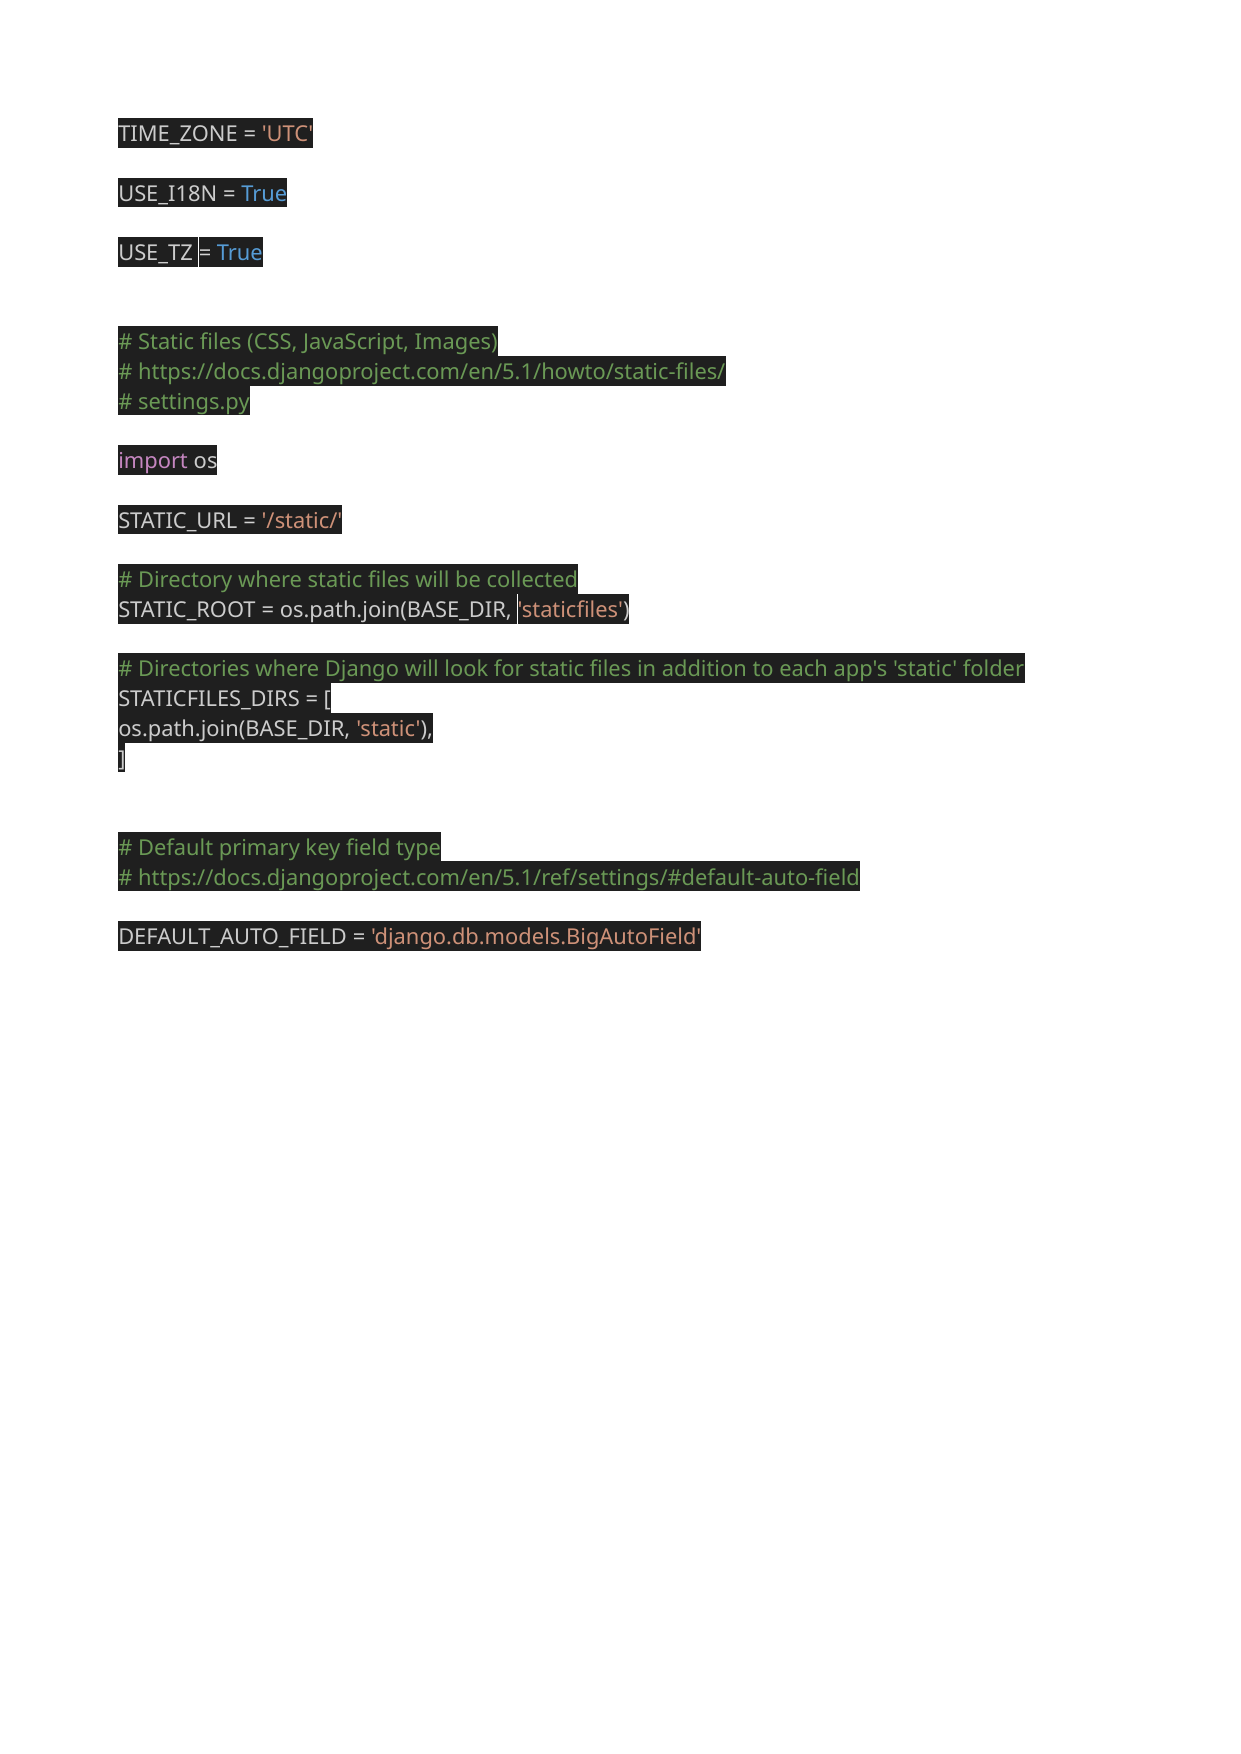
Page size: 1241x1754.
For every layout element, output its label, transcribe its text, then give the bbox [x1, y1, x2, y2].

text # Directory where static files will be collected [118, 564, 1122, 594]
text # Static files (CSS, JavaScript, Images) [118, 326, 1122, 356]
text os.path.join(BASE_DIR, 'static'), [118, 713, 1122, 743]
text ] [118, 743, 1122, 772]
text import os [118, 445, 1122, 475]
text TIME_ZONE = 'UTC' [118, 118, 1122, 148]
text STATIC_ROOT = os.path.join(BASE_DIR, 'staticfiles') [118, 594, 1122, 624]
text STATIC_URL = '/static/' [118, 504, 1122, 534]
text USE_I18N = True [118, 178, 1122, 207]
text # settings.py [118, 386, 1122, 415]
text # https://docs.djangoproject.com/en/5.1/ref/settings/#default-auto-field [118, 861, 1122, 891]
text STATICFILES_DIRS = [ [118, 683, 1122, 713]
text # https://docs.djangoproject.com/en/5.1/howto/static-files/ [118, 356, 1122, 386]
text USE_TZ = True [118, 237, 1122, 267]
text # Directories where Django will look for static files in addition to each app's 'static' folder [118, 653, 1122, 683]
text # Default primary key field type [118, 832, 1122, 861]
text DEFAULT_AUTO_FIELD = 'django.db.models.BigAutoField' [118, 921, 1122, 951]
